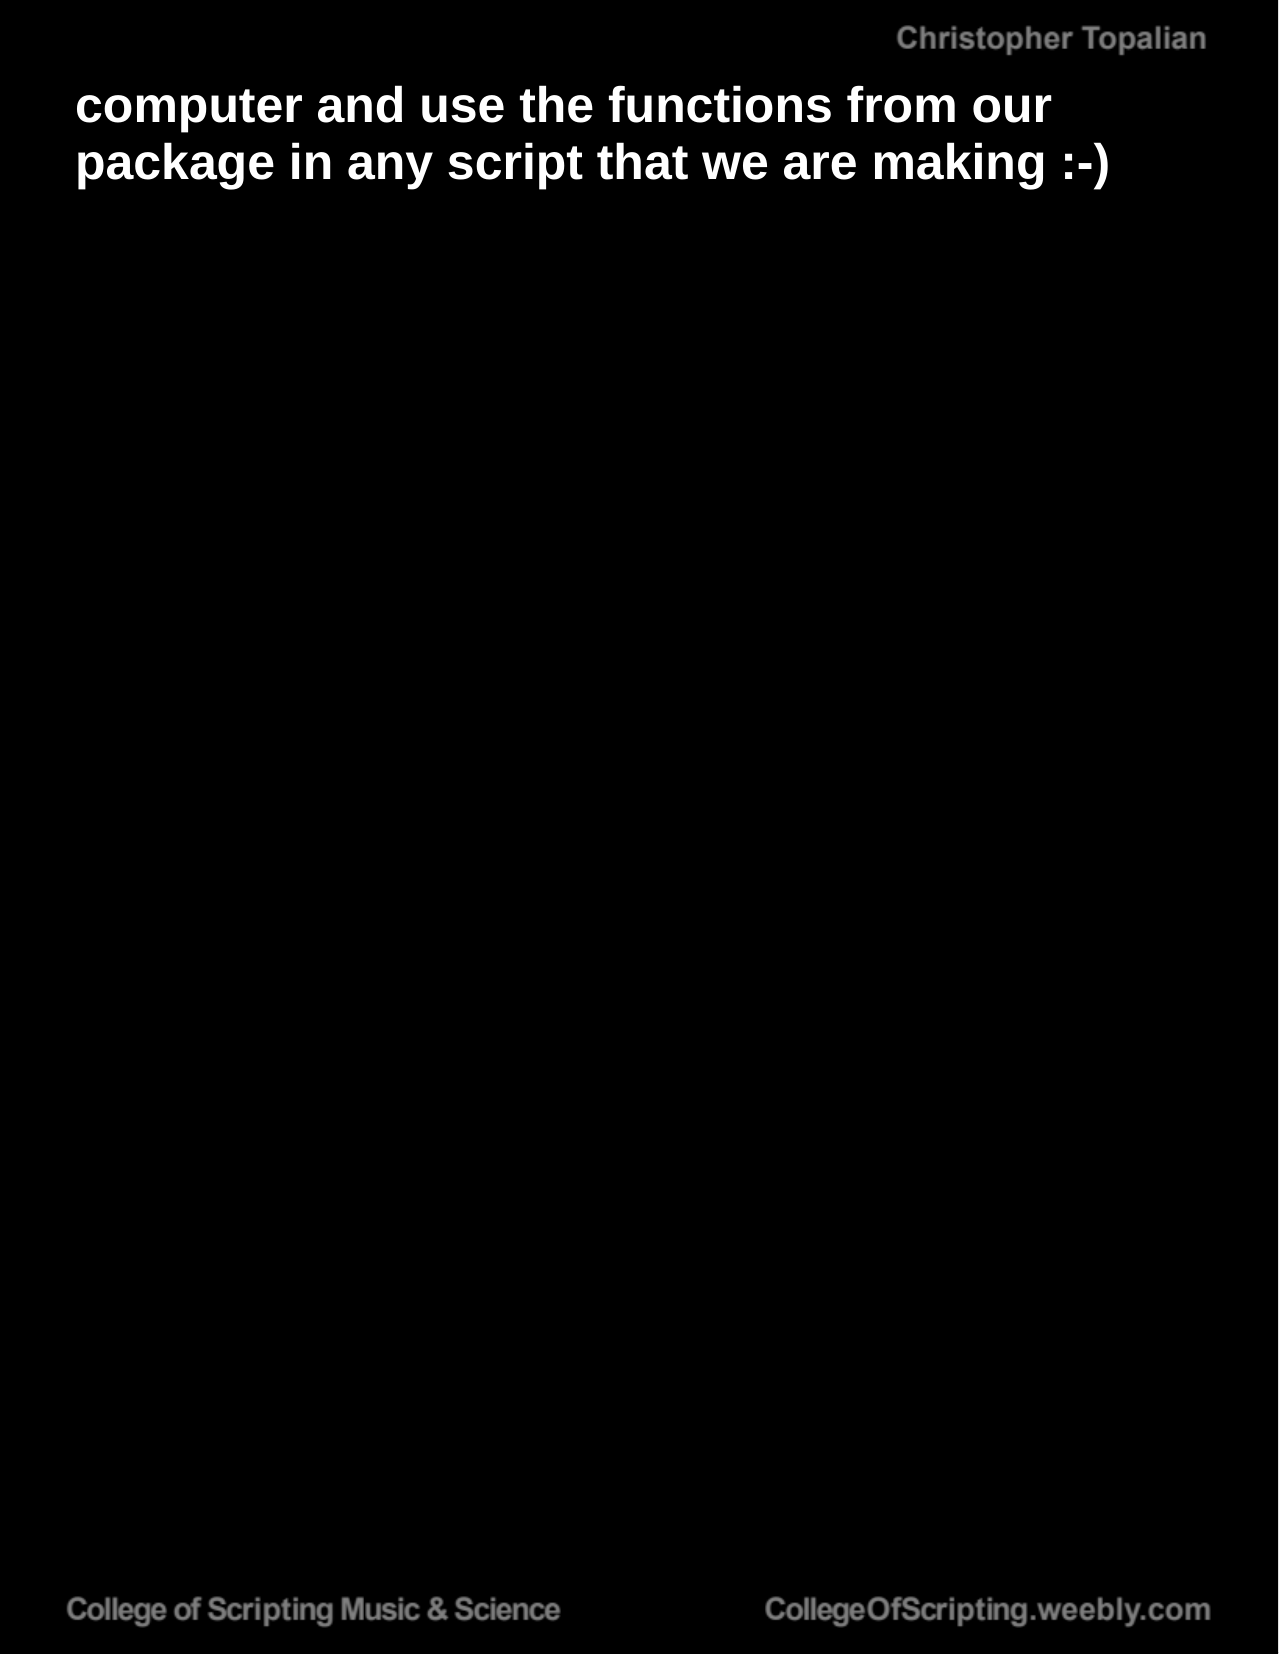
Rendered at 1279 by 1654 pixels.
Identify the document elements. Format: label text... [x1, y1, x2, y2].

text computer and use the functions from our package in any script that we are making :-) [75, 75, 1203, 190]
